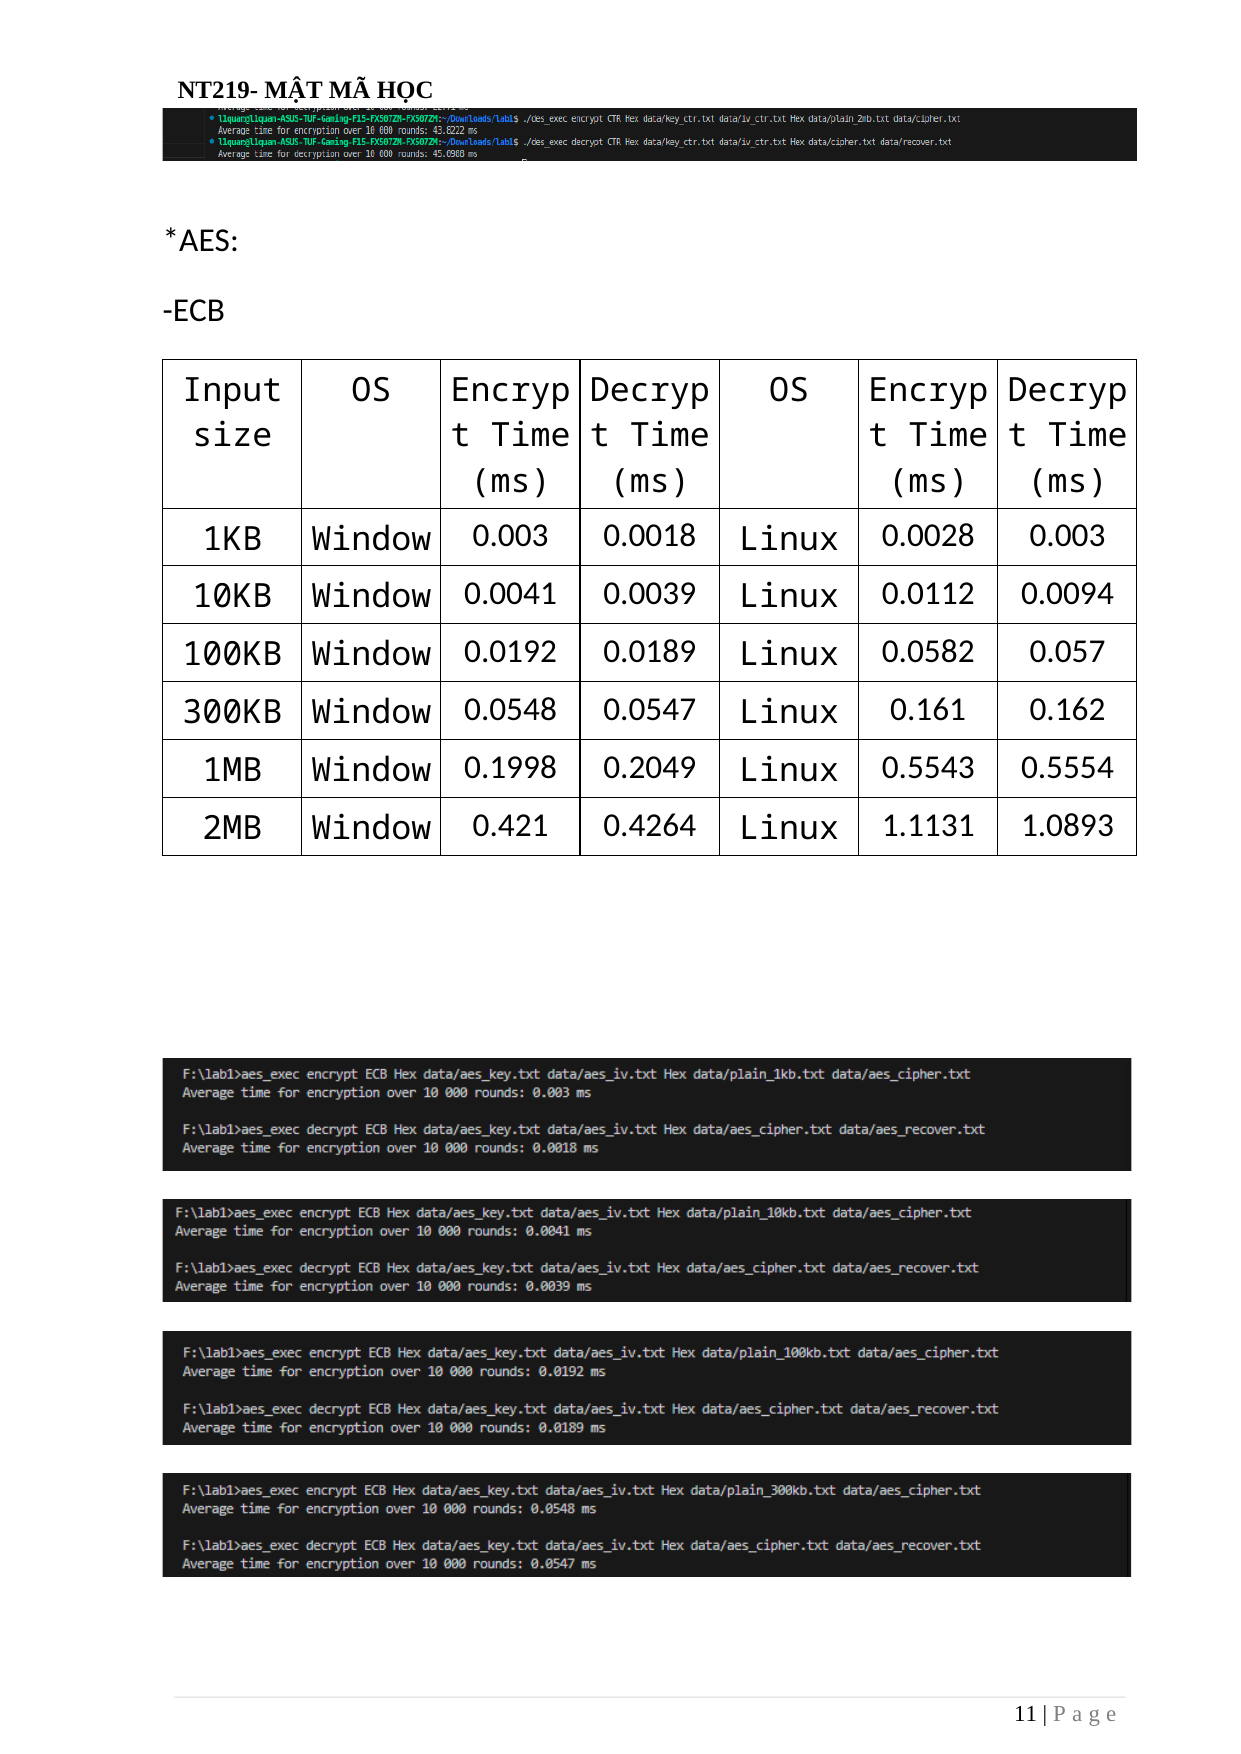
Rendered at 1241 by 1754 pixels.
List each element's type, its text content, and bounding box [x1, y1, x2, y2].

table_cell 0.0018 [581, 509, 719, 565]
table_header OS [720, 360, 858, 507]
table_header OS [302, 360, 440, 507]
table_cell 0.0112 [859, 566, 997, 623]
table_cell 0.5543 [859, 740, 997, 797]
table_cell 0.0028 [859, 509, 997, 565]
table_cell 0.0582 [859, 624, 997, 681]
table_header Encrypt Time (ms) [441, 360, 579, 507]
table_cell 100KB [163, 624, 301, 681]
table_header Decrypt Time (ms) [581, 360, 719, 507]
table_cell 0.0094 [998, 566, 1136, 623]
table_cell 10KB [163, 566, 301, 623]
table_cell 1MB [163, 740, 301, 797]
table_cell Window [302, 740, 440, 797]
table_cell 0.003 [441, 509, 579, 565]
table_cell 1KB [163, 509, 301, 565]
table_cell Linux [720, 682, 858, 739]
text -ECB [162, 289, 1137, 329]
table_cell Linux [720, 740, 858, 797]
table_cell 0.421 [441, 798, 579, 855]
table_cell Linux [720, 509, 858, 565]
table_cell 0.0189 [581, 624, 719, 681]
table_cell Linux [720, 624, 858, 681]
table_cell 0.0548 [441, 682, 579, 739]
table_cell Window [302, 798, 440, 855]
table_cell Window [302, 624, 440, 681]
table_cell 0.0041 [441, 566, 579, 623]
text *AES: [162, 219, 1137, 260]
picture [162, 1473, 1132, 1577]
picture [162, 108, 1137, 161]
table_cell 0.161 [859, 682, 997, 739]
table_cell 0.0039 [581, 566, 719, 623]
table_cell 0.1998 [441, 740, 579, 797]
table_cell 0.2049 [581, 740, 719, 797]
table_header Decrypt Time (ms) [998, 360, 1136, 507]
table_cell Linux [720, 798, 858, 855]
table_header Encrypt Time (ms) [859, 360, 997, 507]
table_cell 0.162 [998, 682, 1136, 739]
table_cell 0.0547 [581, 682, 719, 739]
table_cell Window [302, 509, 440, 565]
picture [162, 1331, 1132, 1445]
table_cell 1.1131 [859, 798, 997, 855]
table_cell 1.0893 [998, 798, 1136, 855]
picture [162, 1199, 1132, 1302]
table_header Input size [163, 360, 301, 507]
table_cell 0.5554 [998, 740, 1136, 797]
table_cell 0.003 [998, 509, 1136, 565]
table_cell Window [302, 566, 440, 623]
table_cell 0.057 [998, 624, 1136, 681]
table_cell 300KB [163, 682, 301, 739]
table_cell 0.4264 [581, 798, 719, 855]
table_cell 2MB [163, 798, 301, 855]
table_cell Window [302, 682, 440, 739]
picture [162, 1058, 1132, 1171]
table_cell 0.0192 [441, 624, 579, 681]
table_cell Linux [720, 566, 858, 623]
